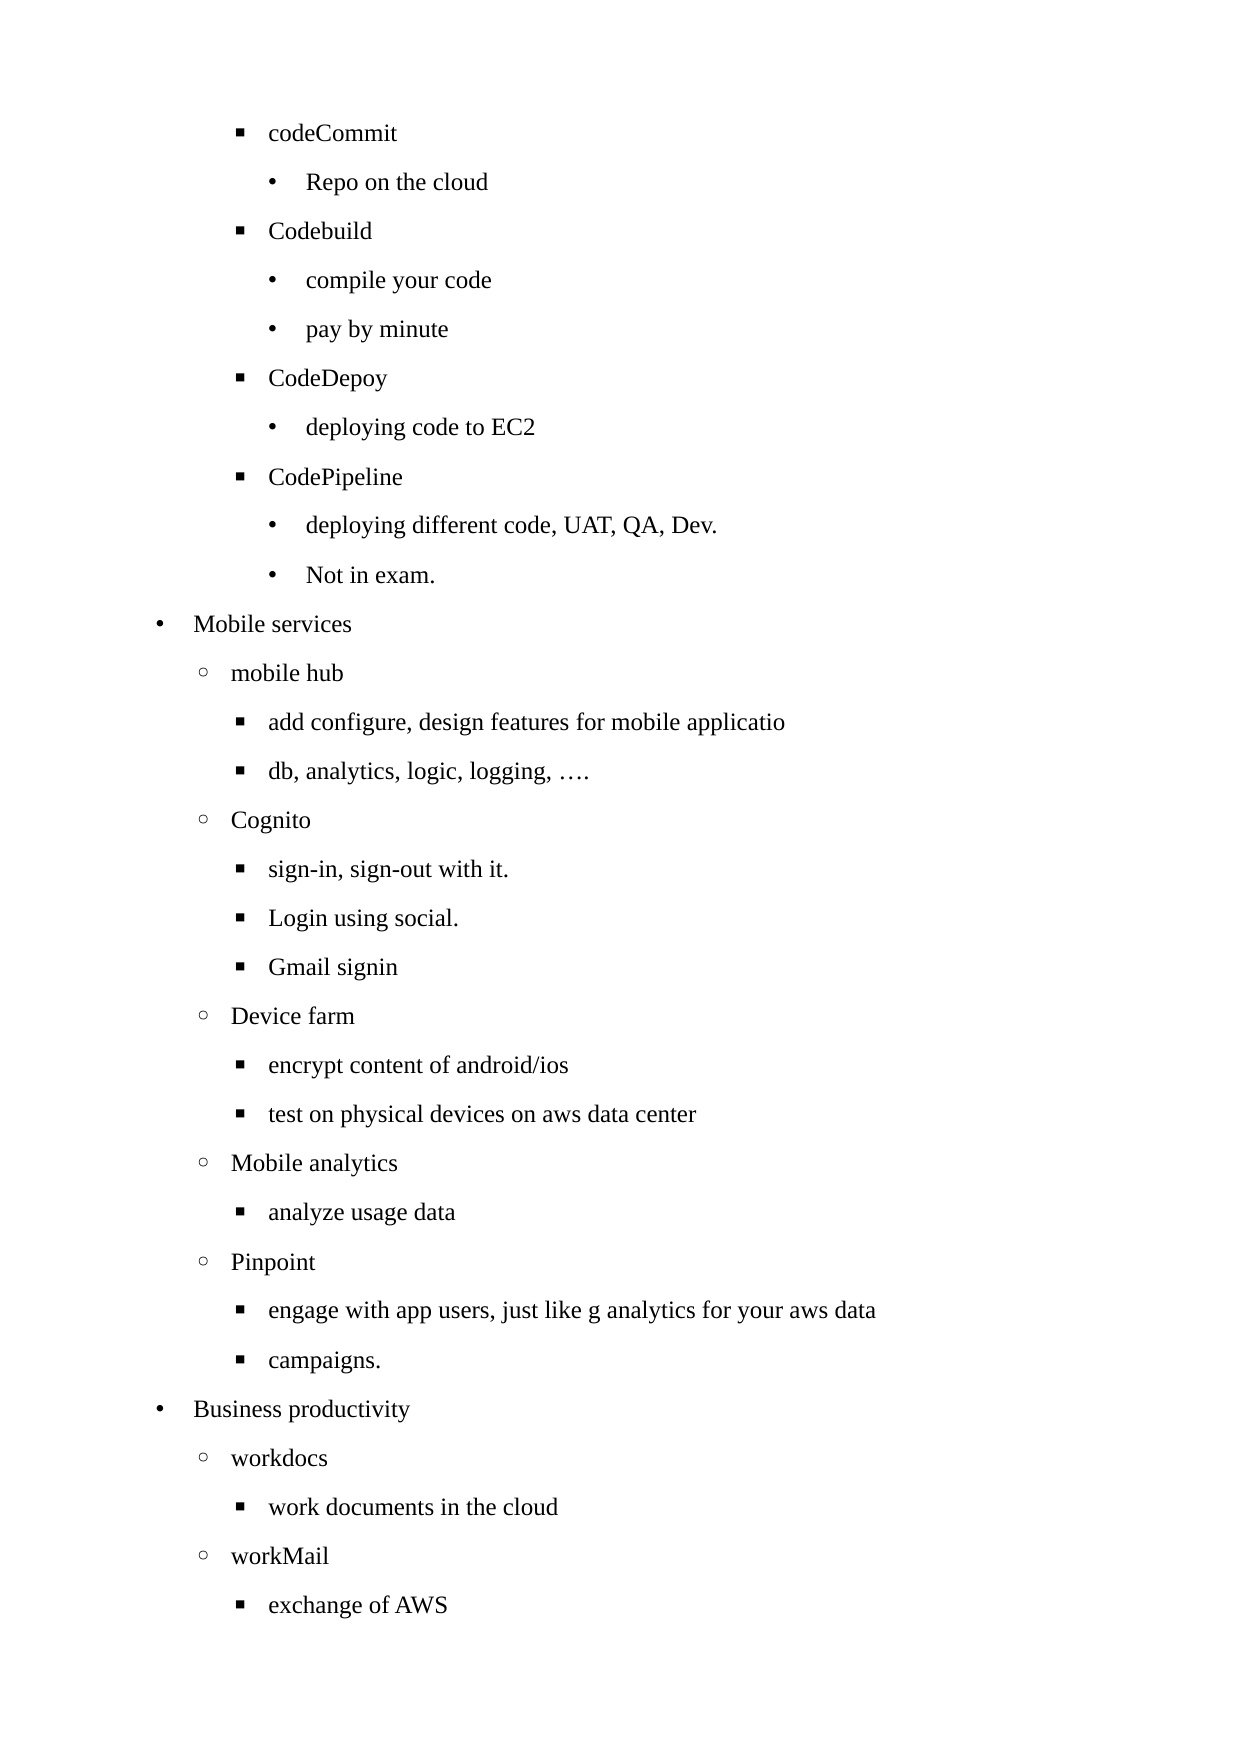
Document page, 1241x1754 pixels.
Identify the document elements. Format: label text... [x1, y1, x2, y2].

list codeCommit [231, 118, 1122, 147]
list Repo on the cloud [268, 167, 1122, 196]
list CodePipeline [231, 462, 1122, 490]
list Gmail signin [231, 952, 1122, 981]
list sign-in, sign-out with it. [231, 854, 1122, 883]
list Business productivity [156, 1394, 1122, 1422]
list work documents in the cloud [231, 1492, 1122, 1521]
list workMail [193, 1541, 1122, 1570]
list Mobile analytics [193, 1148, 1122, 1177]
list Device farm [193, 1001, 1122, 1030]
list campaigns. [231, 1345, 1122, 1373]
list test on physical devices on aws data center [231, 1099, 1122, 1128]
list Login using social. [231, 903, 1122, 932]
list add configure, design features for mobile applicatio [231, 707, 1122, 736]
list compile your code [268, 265, 1122, 294]
list Pinpoint [193, 1247, 1122, 1275]
list deploying different code, UAT, QA, Dev. [268, 511, 1122, 539]
list Cognito [193, 805, 1122, 834]
list engage with app users, just like g analytics for your aws data [231, 1296, 1122, 1324]
list db, analytics, logic, logging, …. [231, 756, 1122, 785]
list analyze usage data [231, 1197, 1122, 1226]
list mobile hub [193, 658, 1122, 687]
list encrypt content of android/ios [231, 1050, 1122, 1079]
list exchange of AWS [231, 1590, 1122, 1619]
list CodeDepoy [231, 363, 1122, 392]
list workdocs [193, 1443, 1122, 1472]
list deploying code to EC2 [268, 412, 1122, 441]
list Not in exam. [268, 560, 1122, 588]
list Mobile services [156, 609, 1122, 637]
list pay by minute [268, 314, 1122, 343]
list Codebuild [231, 216, 1122, 245]
